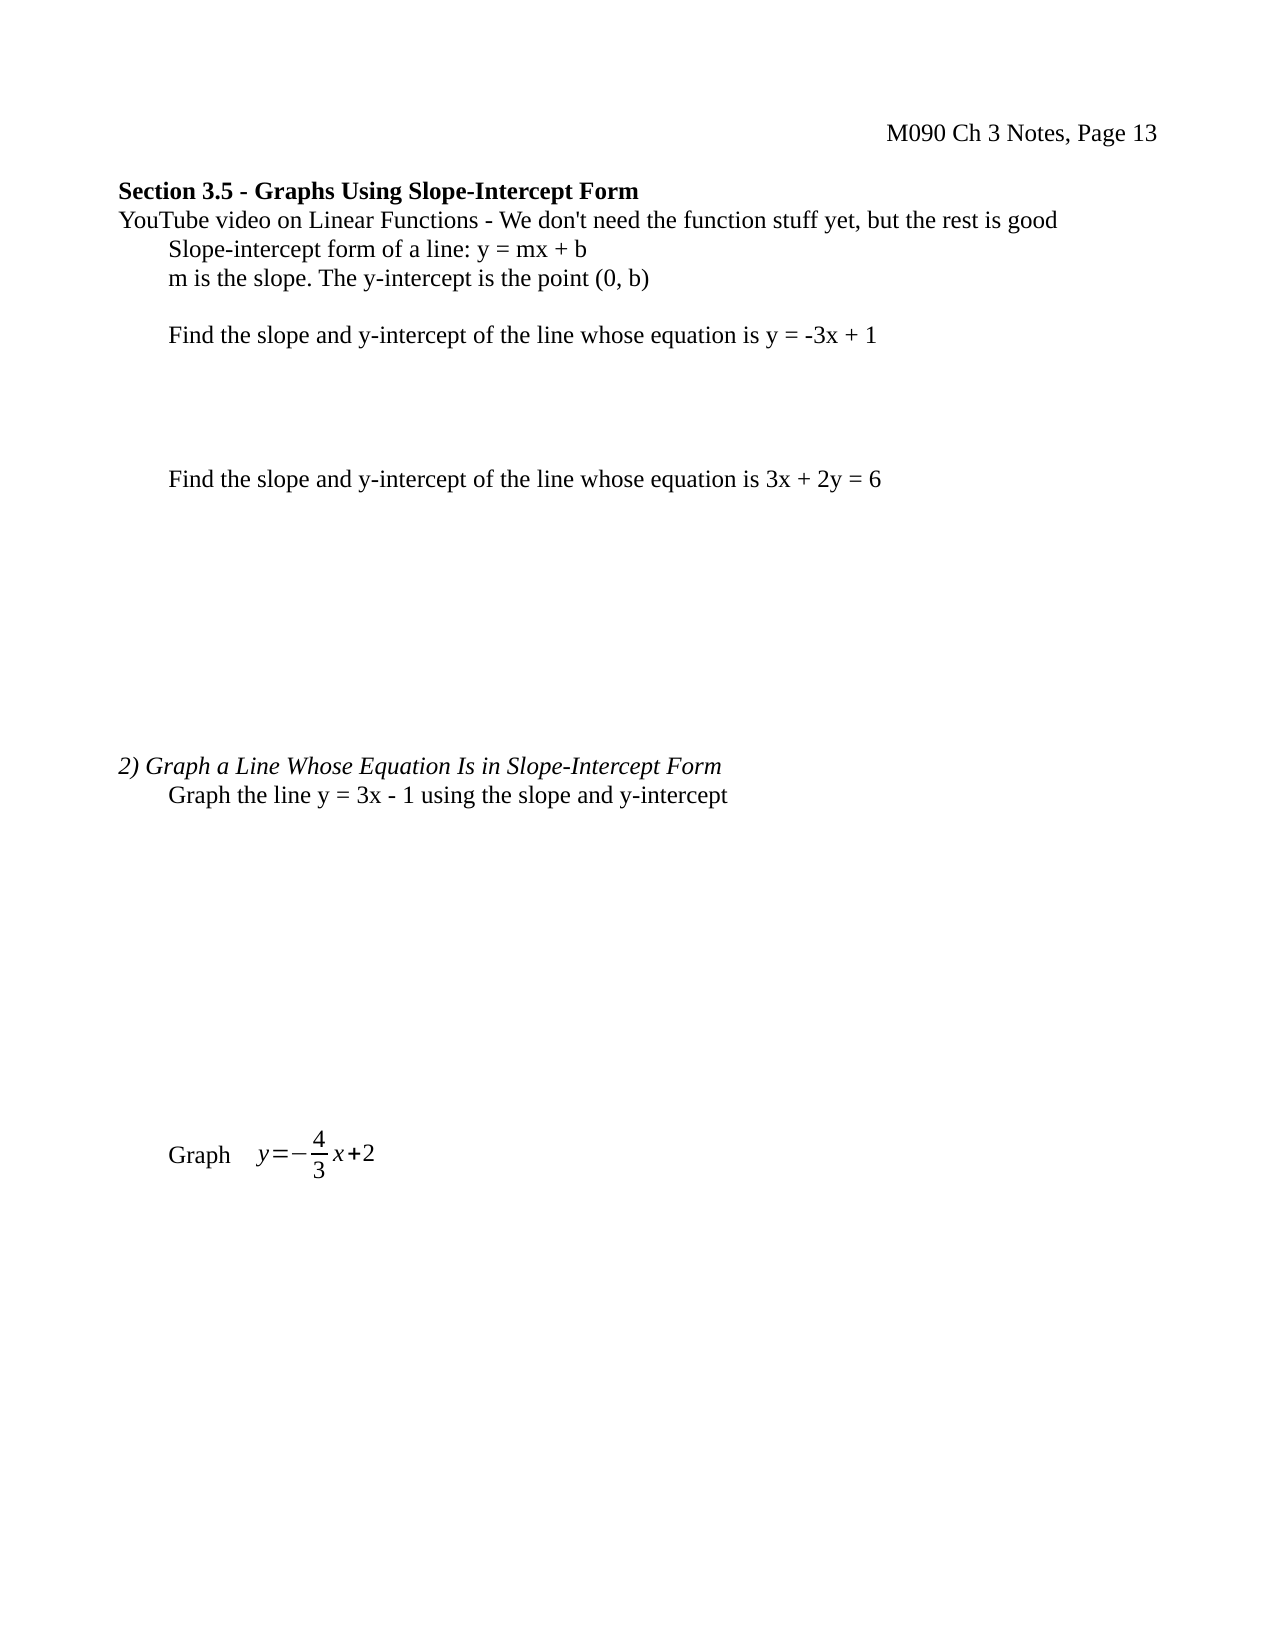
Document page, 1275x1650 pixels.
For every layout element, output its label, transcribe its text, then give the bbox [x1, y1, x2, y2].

text Find the slope and y-intercept of the line whose equation is y = -3x + 1 [118, 320, 1157, 349]
text YouTube video on Linear Functions - We don't need the function stuff yet, but the rest is good [118, 205, 1157, 234]
text 2) Graph a Line Whose Equation Is in Slope-Intercept Form [118, 751, 1157, 780]
text Graph the line y = 3x - 1 using the slope and y-intercept [118, 780, 1157, 809]
text Find the slope and y-intercept of the line whose equation is 3x + 2y = 6 [118, 464, 1157, 493]
text Graph [118, 1125, 1157, 1184]
text Section 3.5 - Graphs Using Slope-Intercept Form [118, 176, 1157, 205]
text Slope-intercept form of a line: y = mx + b [118, 234, 1157, 263]
text m is the slope. The y-intercept is the point (0, b) [118, 263, 1157, 291]
